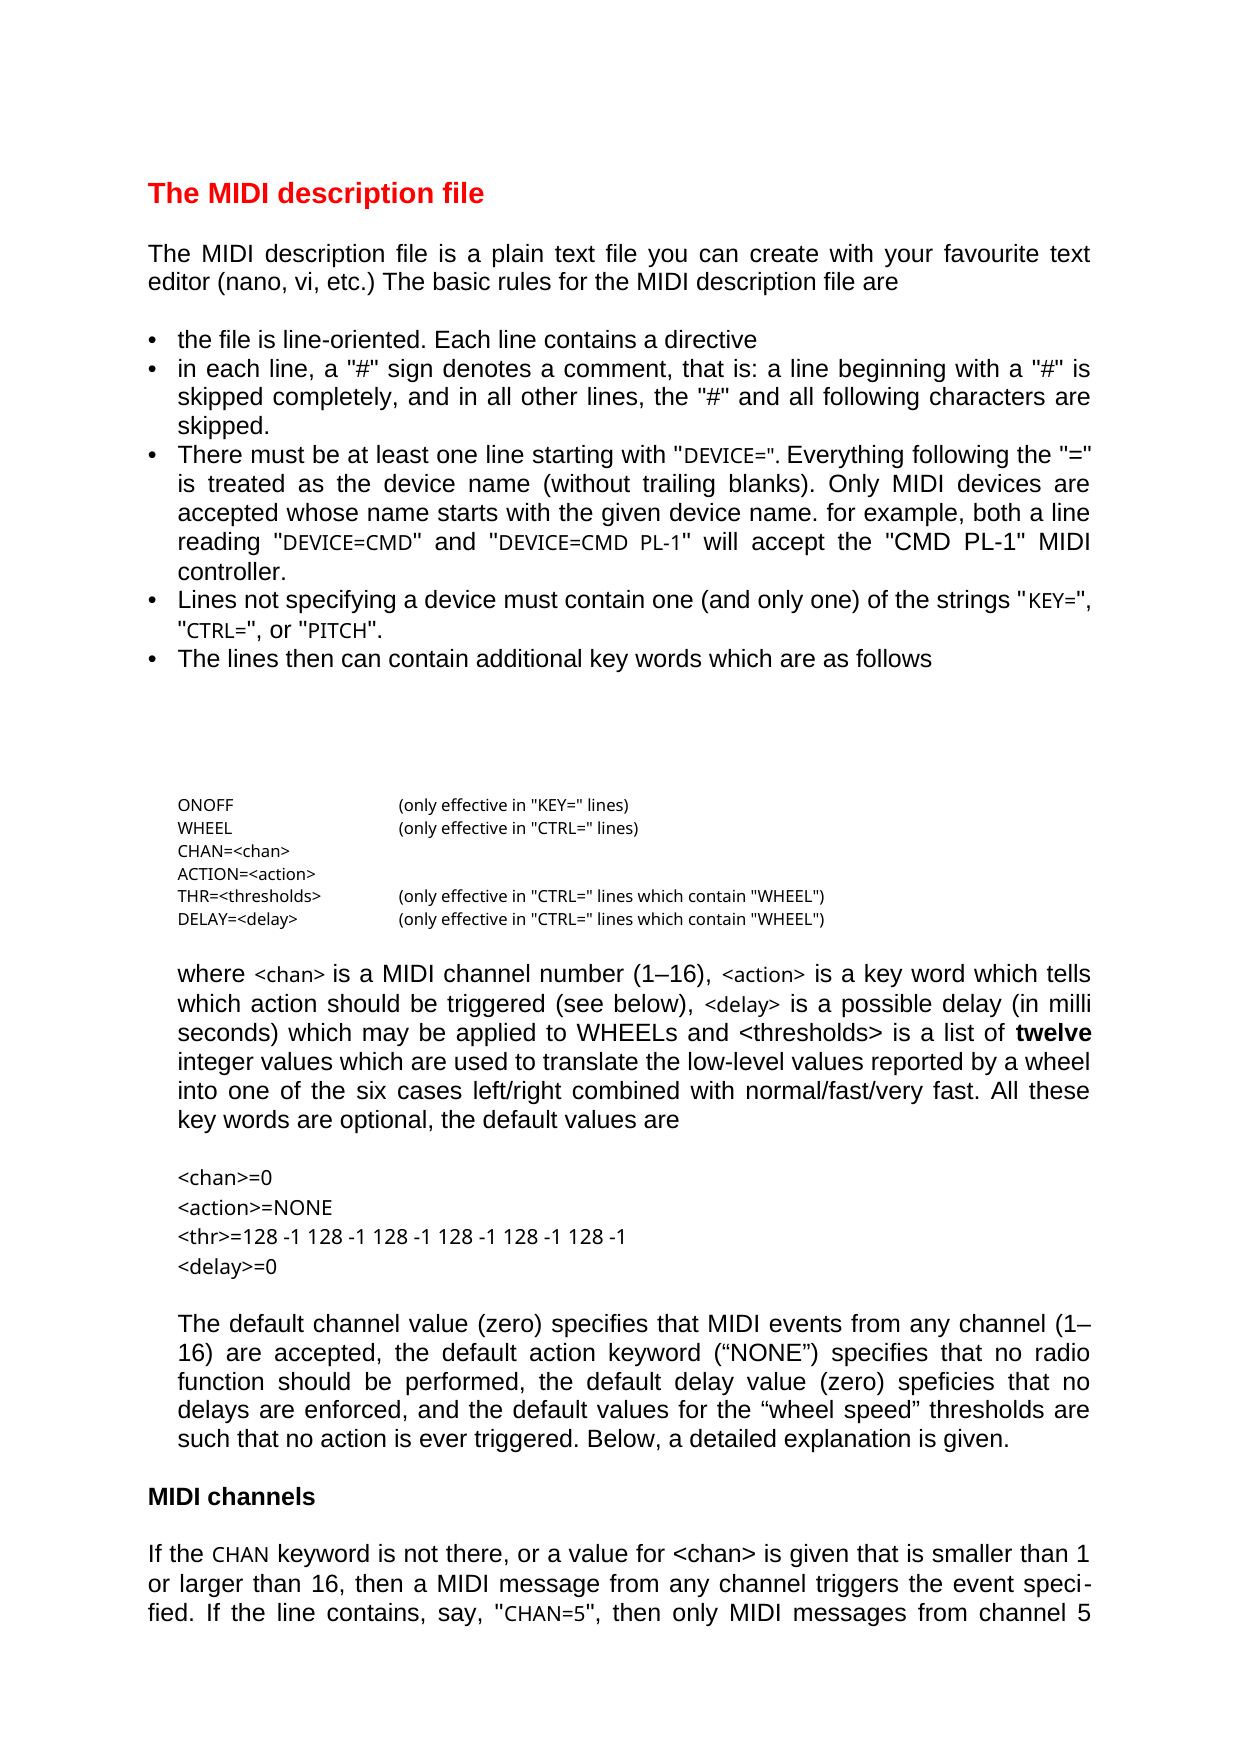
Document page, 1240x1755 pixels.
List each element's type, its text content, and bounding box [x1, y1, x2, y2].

text <thr>=128 -1 128 -1 128 -1 128 -1 128 -1 128 -1 [148, 1221, 1092, 1251]
text ONOFF (only effective in "KEY=" lines) [148, 788, 1092, 817]
text <action>=NONE [148, 1192, 1092, 1221]
text The default channel value (zero) specifies that MIDI events from any channel (1–16) are accepted, the default action keyword (“NONE”) specifies that no radio function should be performed, the default delay value (zero) speficies that no delays are enforced, and the default values for the “wheel speed” thresholds are such that no action is ever triggered. Below, a detailed explanation is given. [148, 1309, 1092, 1453]
text • There must be at least one line starting with "DEVICE=". Everything following the "=" is treated as the device name (without trailing blanks). Only MIDI devices are accepted whose name starts with the given device name. for example, both a line reading "DEVICE=CMD" and "DEVICE=CMD PL-1" will accept the "CMD PL-1" MIDI controller. [148, 440, 1092, 585]
text • The lines then can contain additional key words which are as follows [148, 644, 1092, 673]
text The MIDI description file [148, 176, 1092, 210]
text MIDI channels [148, 1482, 1092, 1511]
text THR=<thresholds> (only effective in "CTRL=" lines which contain "WHEEL") [148, 885, 1092, 908]
text <chan>=0 [148, 1162, 1092, 1192]
text CHAN=<chan> [148, 840, 1092, 862]
text • the file is line-oriented. Each line contains a directive [148, 325, 1092, 354]
text • in each line, a "#" sign denotes a comment, that is: a line beginning with a "#" is skipped completely, and in all other lines, the "#" and all following characters are skipped. [148, 354, 1092, 440]
text If the CHAN keyword is not there, or a value for <chan> is given that is smaller than 1 or larger than 16, then a MIDI message from any channel triggers the event speci­fied. If the line contains, say, "CHAN=5", then only MIDI messages from channel 5 [148, 1539, 1092, 1627]
text • Lines not specifying a device must contain one (and only one) of the strings "KEY=", "CTRL=", or "PITCH". [148, 585, 1092, 644]
text ACTION=<action> [148, 862, 1092, 885]
text WHEEL (only effective in "CTRL=" lines) [148, 817, 1092, 840]
text The MIDI description file is a plain text file you can create with your favourite text editor (nano, vi, etc.) The basic rules for the MIDI description file are [148, 239, 1092, 296]
text <delay>=0 [148, 1251, 1092, 1281]
text DELAY=<delay> (only effective in "CTRL=" lines which contain "WHEEL") [148, 908, 1092, 931]
text where <chan> is a MIDI channel number (1–16), <action> is a key word which tells which action should be triggered (see below), <delay> is a possible delay (in milli seconds) which may be applied to WHEELs and <thresholds> is a list of twelve integer values which are used to translate the low-level values reported by a wheel into one of the six cases left/right combined with normal/fast/very fast. All these key words are optional, the default values are [148, 959, 1092, 1133]
